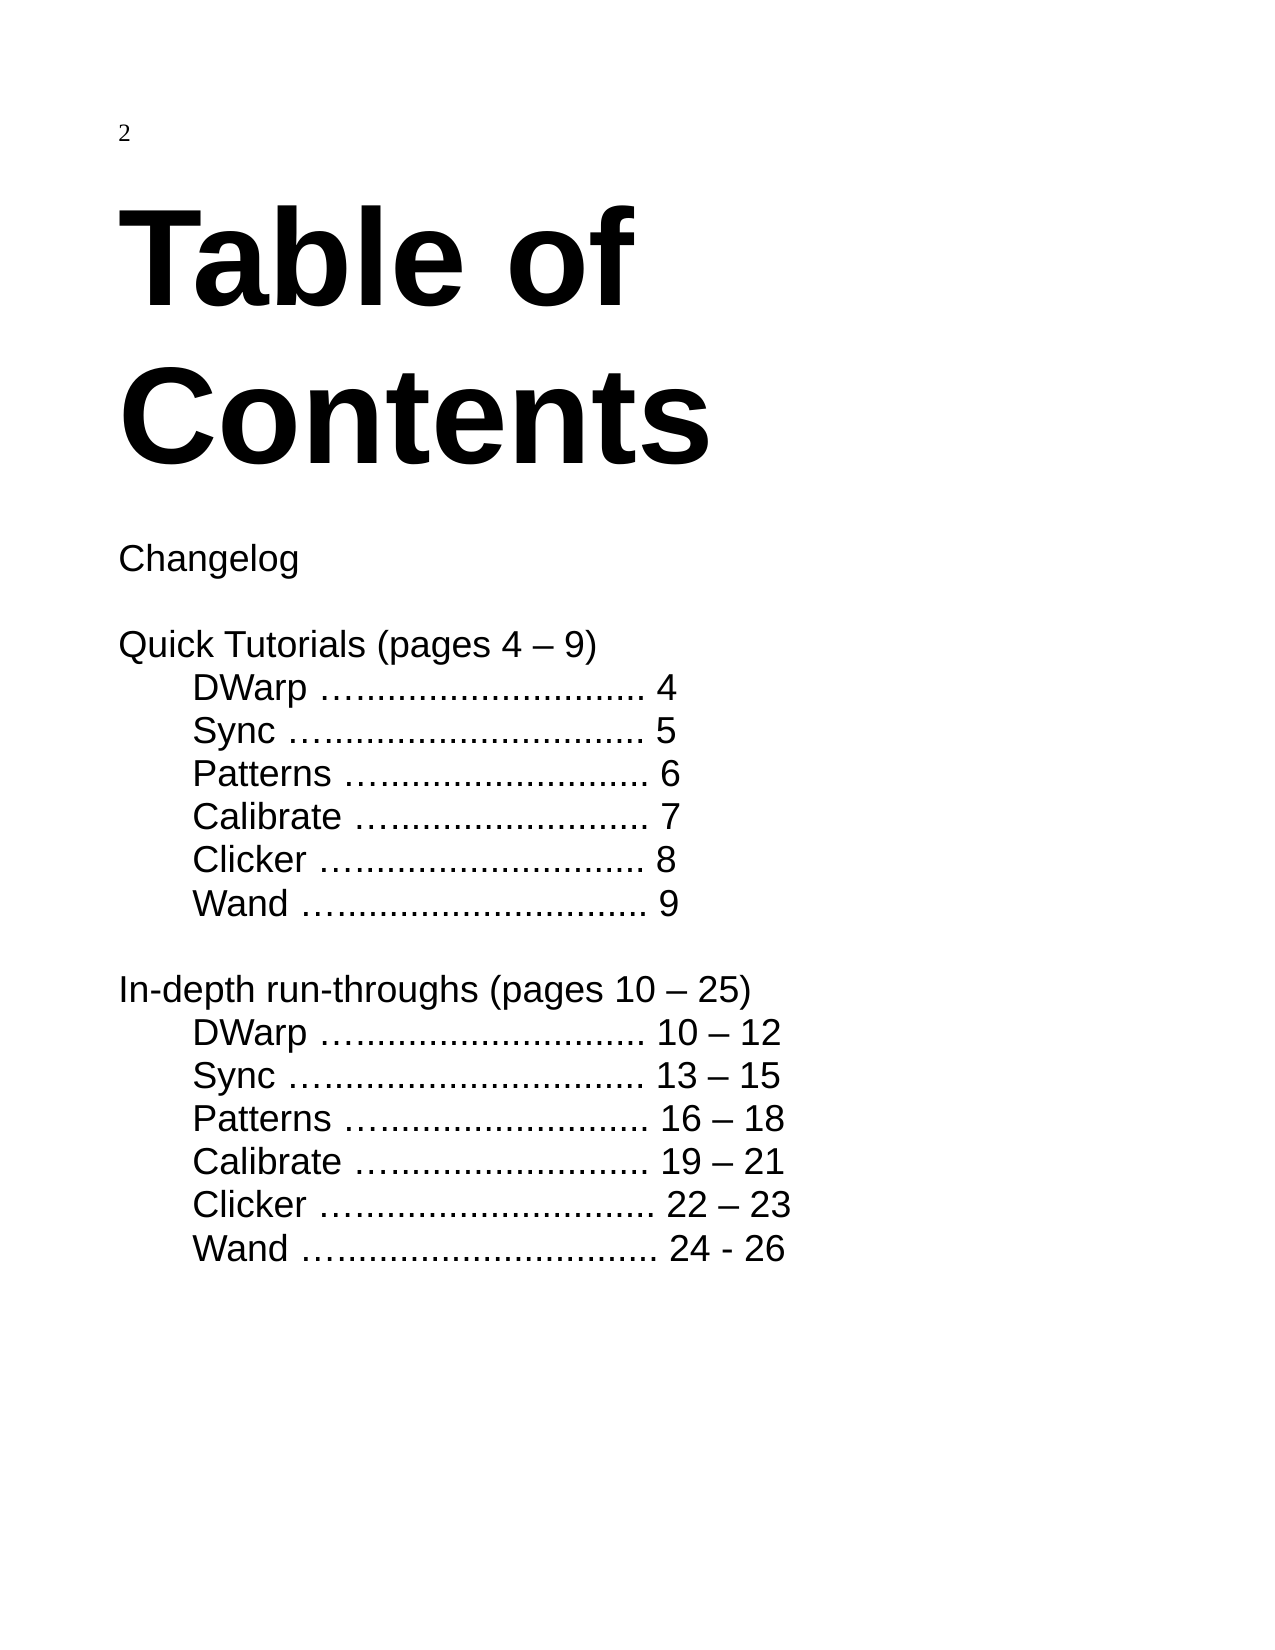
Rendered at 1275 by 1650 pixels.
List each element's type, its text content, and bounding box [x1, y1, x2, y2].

text Calibrate …......................... 7 [118, 794, 1157, 838]
text Changelog [118, 536, 1157, 579]
text In-depth run-throughs (pages 10 – 25) [118, 967, 1157, 1010]
text Wand …............................... 24 - 26 [118, 1226, 1157, 1269]
text Quick Tutorials (pages 4 – 9) [118, 622, 1157, 665]
text DWarp …............................ 10 – 12 [118, 1010, 1157, 1053]
text Sync …............................... 13 – 15 [118, 1053, 1157, 1096]
text Patterns ….......................... 16 – 18 [118, 1096, 1157, 1139]
text Clicker …............................. 22 – 23 [118, 1183, 1157, 1226]
text Patterns ….......................... 6 [118, 751, 1157, 794]
text Calibrate …......................... 19 – 21 [118, 1139, 1157, 1183]
text Clicker …............................ 8 [118, 838, 1157, 881]
text Table of Contents [118, 176, 1157, 493]
text Sync …............................... 5 [118, 708, 1157, 751]
text DWarp …............................ 4 [118, 665, 1157, 708]
text Wand ….............................. 9 [118, 881, 1157, 924]
